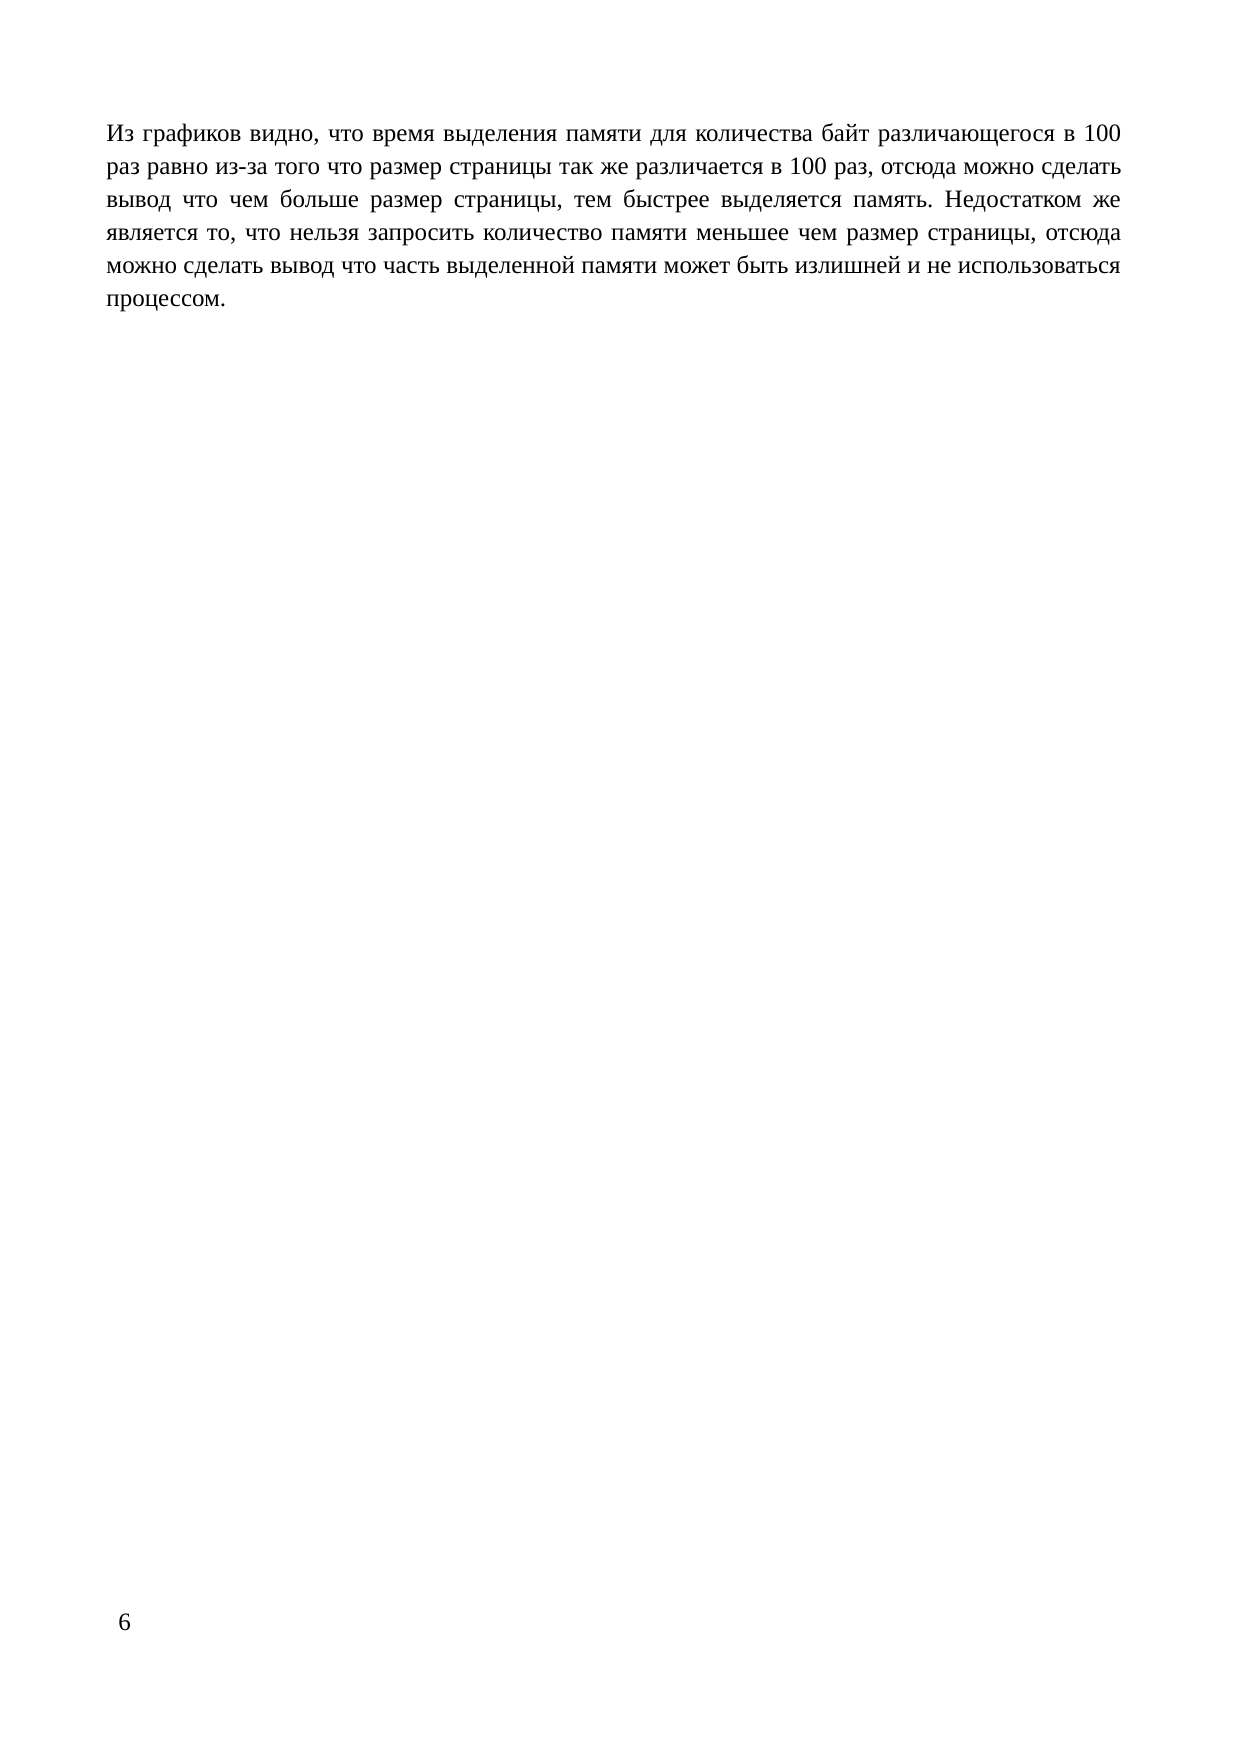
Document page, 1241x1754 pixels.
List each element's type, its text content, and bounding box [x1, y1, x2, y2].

text Из графиков видно, что время выделения памяти для количества байт различающегося в 100 раз равно из-за того что размер страницы так же различается в 100 раз, отсюда можно сделать вывод что чем больше размер страницы, тем быстрее выделяется память. Недостатком же является то, что нельзя запросить количество памяти меньшее чем размер страницы, отсюда можно сделать вывод что часть выделенной памяти может быть излишней и не использоваться процессом. [106, 118, 1122, 312]
